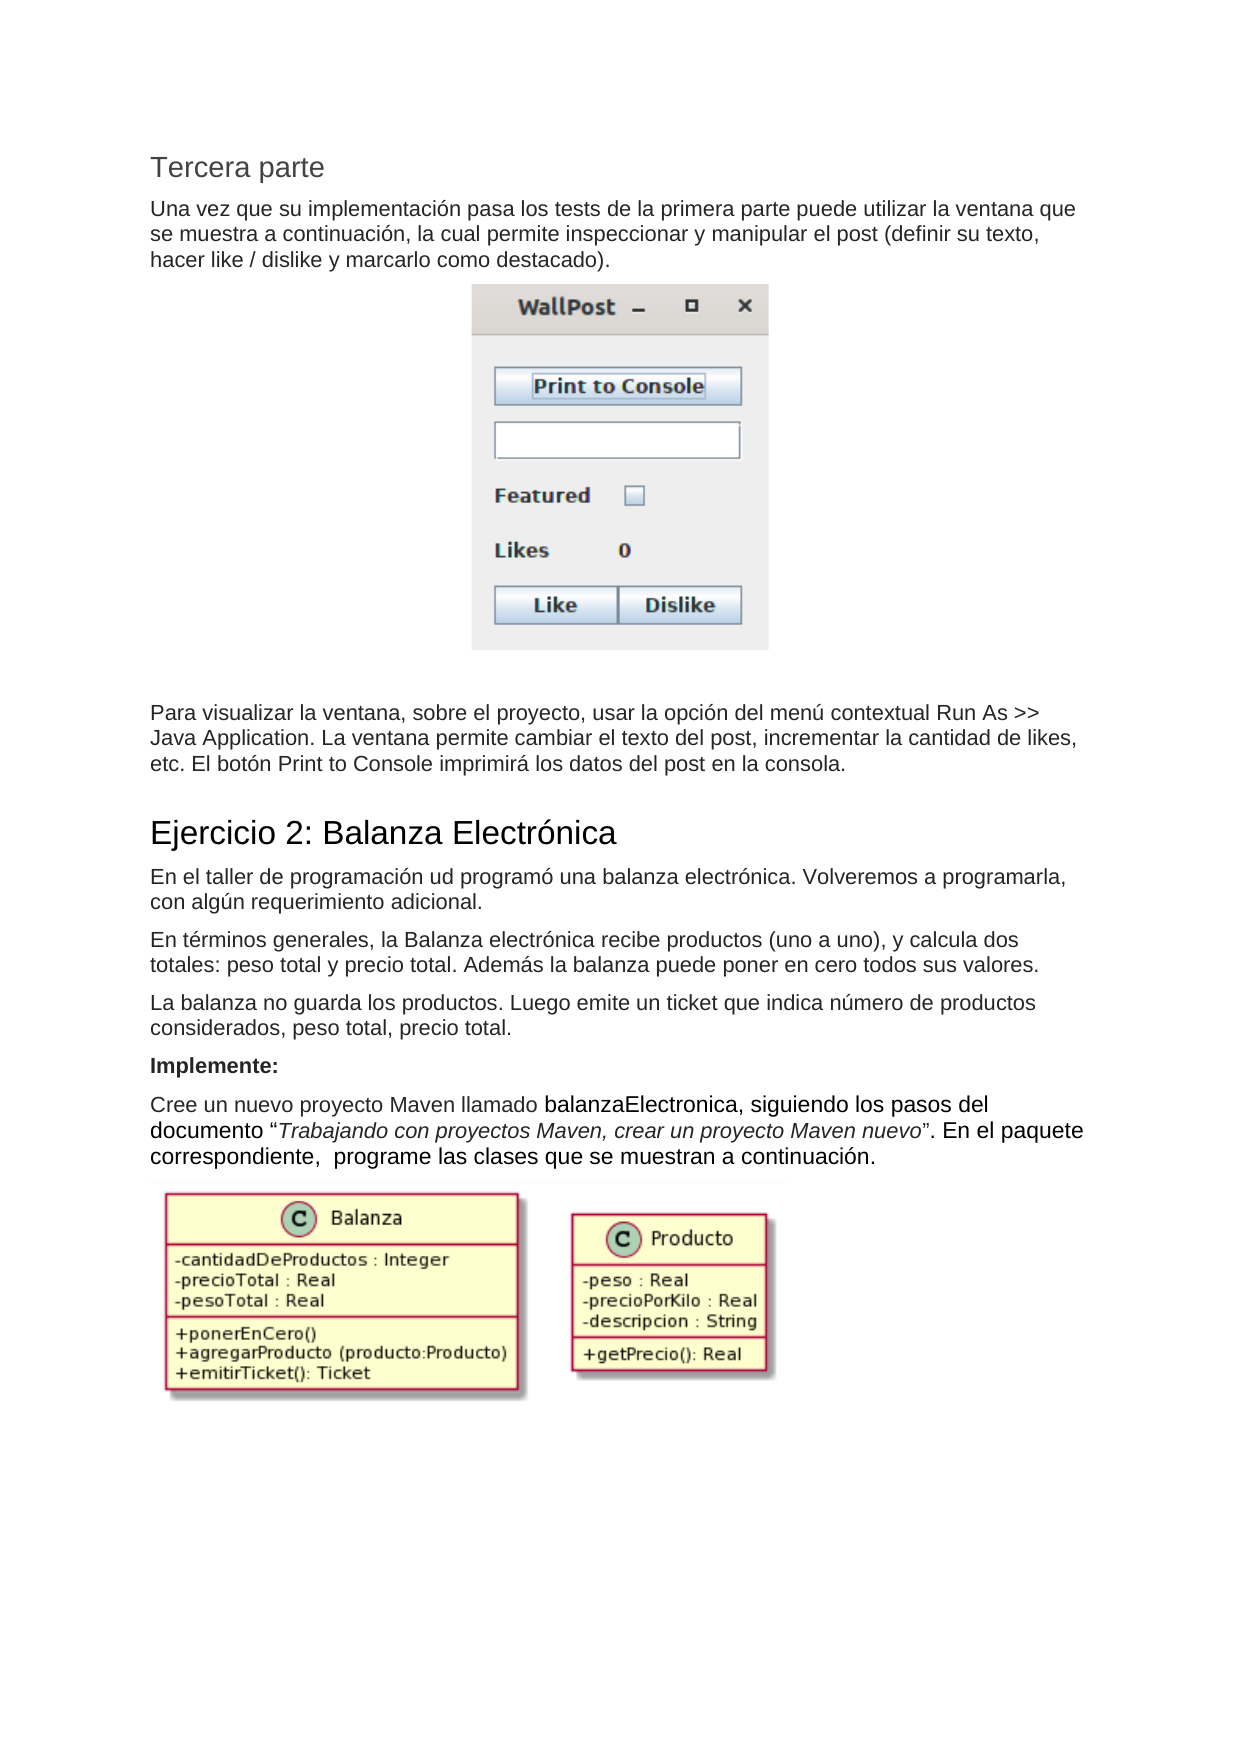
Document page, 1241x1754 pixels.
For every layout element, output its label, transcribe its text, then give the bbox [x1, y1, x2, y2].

picture [150, 1182, 786, 1406]
text Implemente: [150, 1053, 1090, 1078]
text Cree un nuevo proyecto Maven llamado balanzaElectronica, siguiendo los pasos del documento “Trabajando con proyectos Maven, crear un proyecto Maven nuevo”. En el paquete correspondiente, programe las clases que se muestran a continuación. [150, 1091, 1090, 1169]
text Una vez que su implementación pasa los tests de la primera parte puede utilizar la ventana que se muestra a continuación, la cual permite inspeccionar y manipular el post (definir su texto, hacer like / dislike y marcarlo como destacado). [150, 196, 1090, 272]
picture [471, 284, 769, 650]
subtitle Ejercicio 2: Balanza Electrónica [150, 813, 1090, 852]
subtitle Tercera parte [150, 150, 1090, 183]
text La balanza no guarda los productos. Luego emite un ticket que indica número de productos considerados, peso total, precio total. [150, 990, 1090, 1040]
text En el taller de programación ud programó una balanza electrónica. Volveremos a programarla, con algún requerimiento adicional. [150, 864, 1090, 914]
text Para visualizar la ventana, sobre el proyecto, usar la opción del menú contextual Run As >> Java Application. La ventana permite cambiar el texto del post, incrementar la cantidad de likes, etc. El botón Print to Console imprimirá los datos del post en la consola. [150, 700, 1090, 776]
text En términos generales, la Balanza electrónica recibe productos (uno a uno), y calcula dos totales: peso total y precio total. Además la balanza puede poner en cero todos sus valores. [150, 927, 1090, 977]
